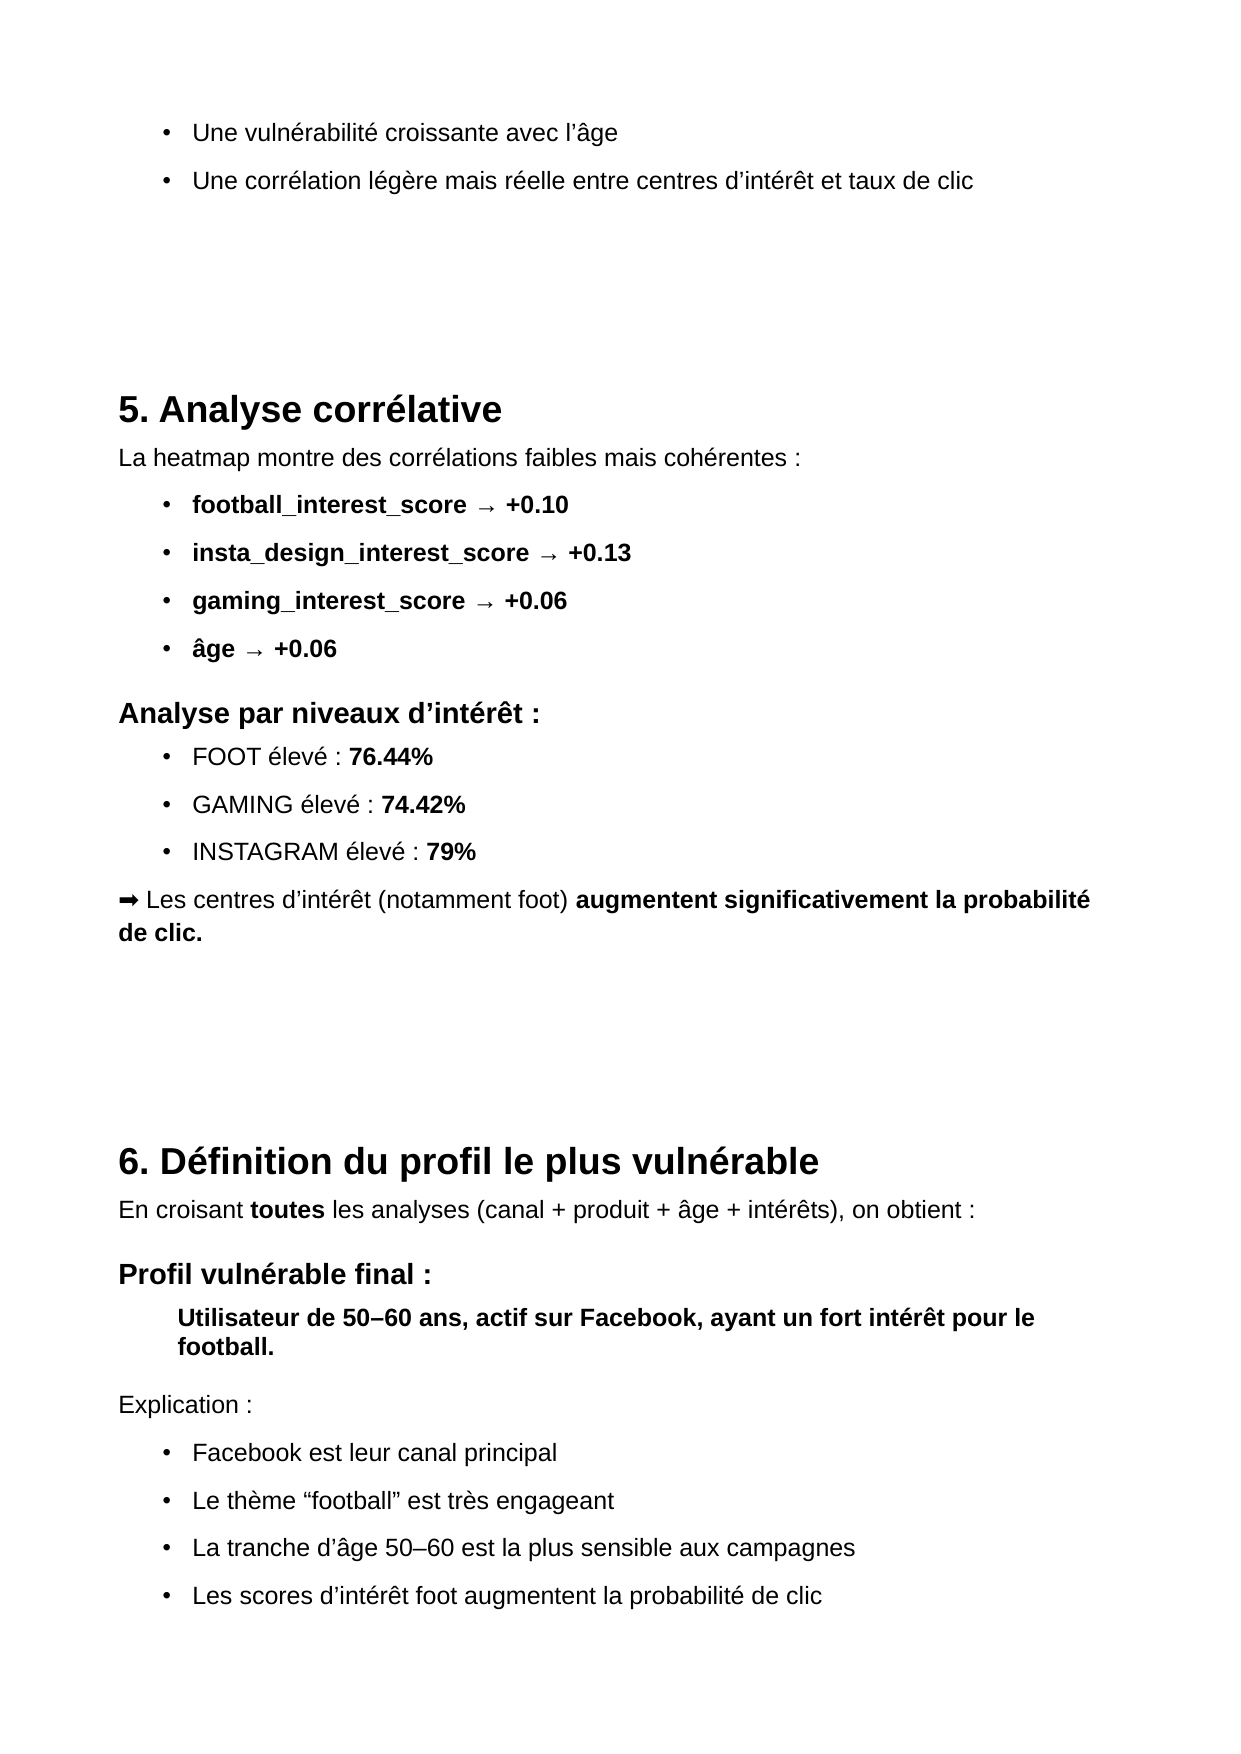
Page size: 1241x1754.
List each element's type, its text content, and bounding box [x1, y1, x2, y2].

subtitle 6. Définition du profil le plus vulnérable [118, 1139, 1122, 1183]
list gaming_interest_score → +0.06 [162, 586, 1122, 615]
list Les scores d’intérêt foot augmentent la probabilité de clic [162, 1581, 1122, 1610]
list Le thème “football” est très engageant [162, 1486, 1122, 1514]
list football_interest_score → +0.10 [162, 491, 1122, 519]
text ➡️ Les centres d’intérêt (notamment foot) augmentent significativement la probabilité de clic. [118, 885, 1122, 947]
list FOOT élevé : 76.44% [162, 742, 1122, 771]
list Facebook est leur canal principal [162, 1438, 1122, 1467]
list insta_design_interest_score → +0.13 [162, 538, 1122, 567]
subtitle Analyse par niveaux d’intérêt : [118, 696, 1122, 729]
list La tranche d’âge 50–60 est la plus sensible aux campagnes [162, 1533, 1122, 1562]
text Utilisateur de 50–60 ans, actif sur Facebook, ayant un fort intérêt pour le football. [177, 1303, 1063, 1361]
list GAMING élevé : 74.42% [162, 790, 1122, 818]
subtitle Profil vulnérable final : [118, 1257, 1122, 1291]
list âge → +0.06 [162, 634, 1122, 662]
text La heatmap montre des corrélations faibles mais cohérentes : [118, 443, 1122, 472]
text En croisant toutes les analyses (canal + produit + âge + intérêts), on obtient : [118, 1195, 1122, 1224]
list Une vulnérabilité croissante avec l’âge [162, 118, 1122, 147]
list Une corrélation légère mais réelle entre centres d’intérêt et taux de clic [162, 166, 1122, 195]
list INSTAGRAM élevé : 79% [162, 837, 1122, 866]
text Explication : [118, 1390, 1122, 1419]
subtitle 5. Analyse corrélative [118, 387, 1122, 430]
